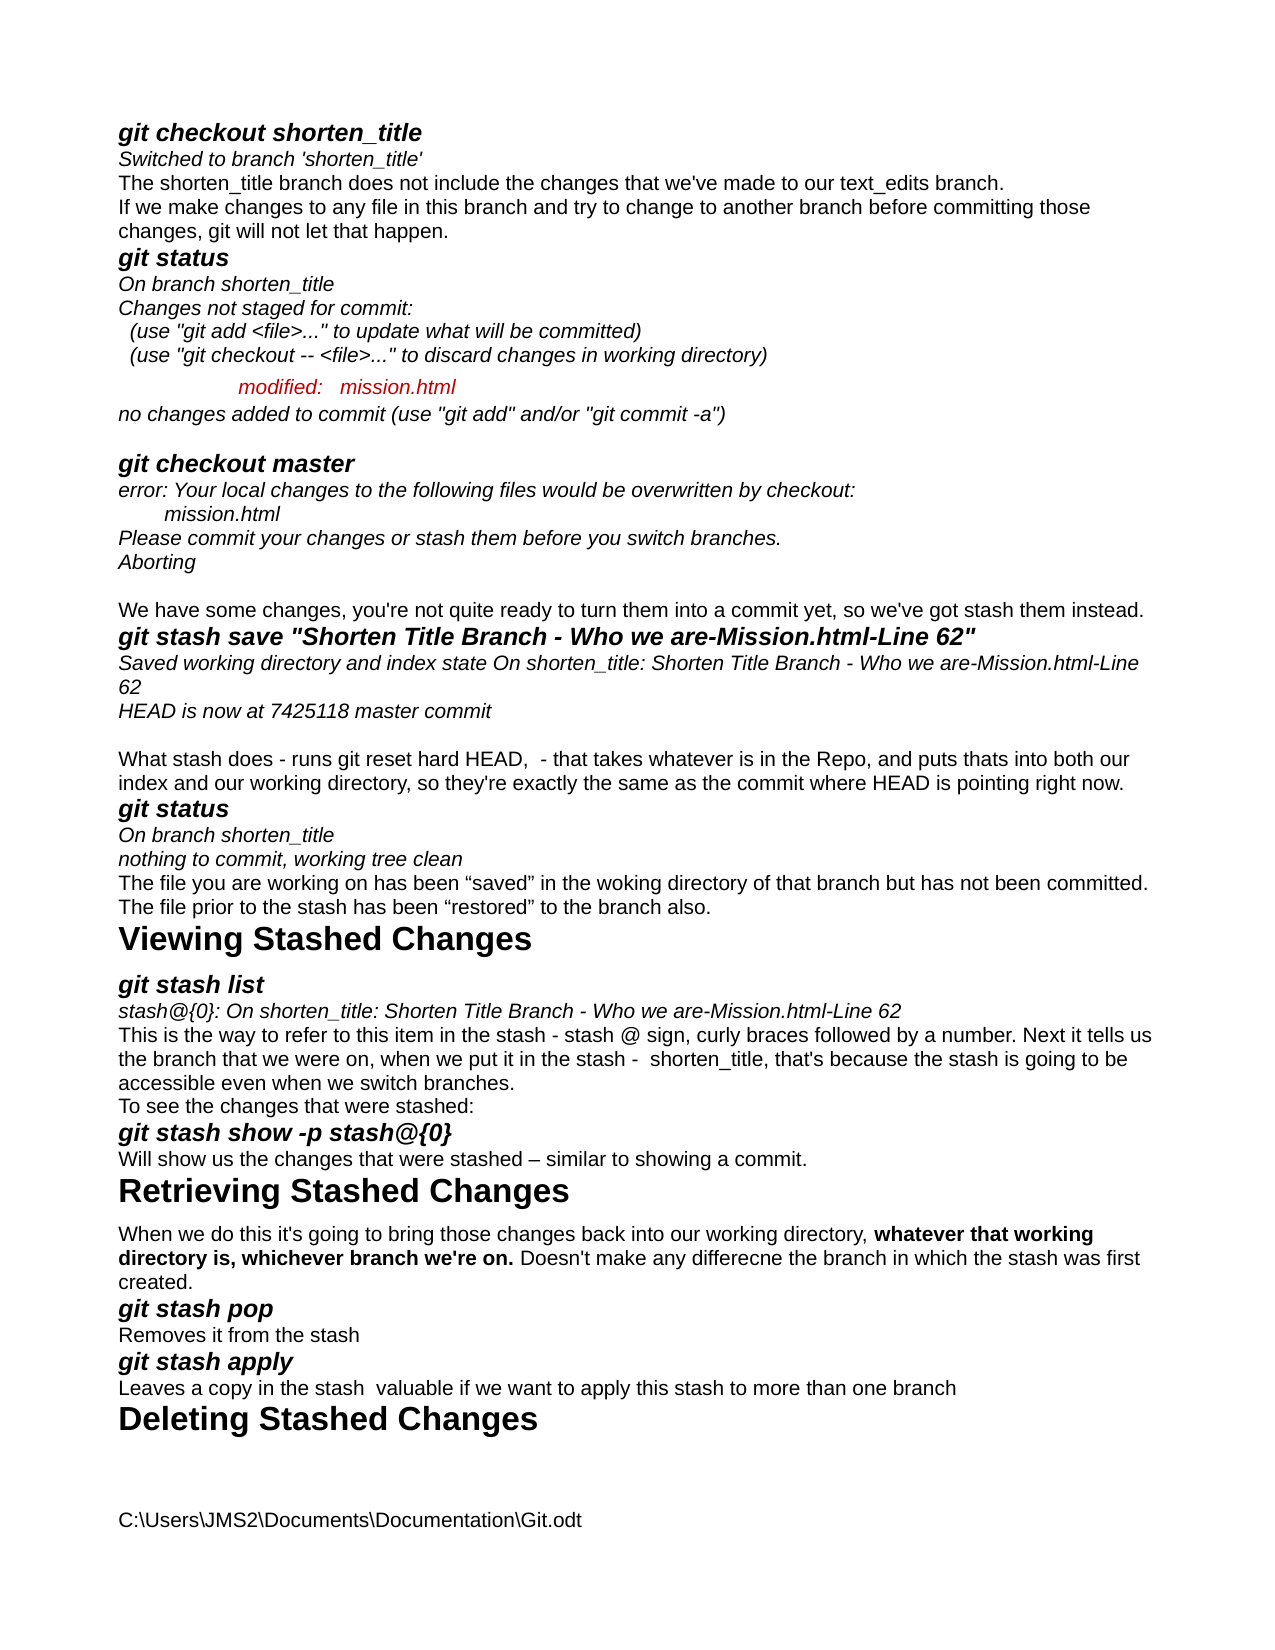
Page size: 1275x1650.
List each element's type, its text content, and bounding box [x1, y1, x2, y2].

text no changes added to commit (use "git add" and/or "git commit -a") [118, 401, 1157, 425]
text git stash save "Shorten Title Branch - Who we are-Mission.html-Line 62" [118, 622, 1157, 651]
text Removes it from the stash [118, 1323, 1157, 1347]
text git stash pop [118, 1294, 1157, 1323]
text Switched to branch 'shorten_title' [118, 147, 1157, 171]
text git stash show -p stash@{0} [118, 1118, 1157, 1147]
text (use "git checkout -- <file>..." to discard changes in working directory) [118, 343, 1157, 367]
text (use "git add <file>..." to update what will be committed) [118, 319, 1157, 343]
text The file you are working on has been “saved” in the woking directory of that branch but has not been committed. The file prior to the stash has been “restored” to the branch also. [118, 871, 1157, 919]
text Changes not staged for commit: [118, 295, 1157, 319]
text If we make changes to any file in this branch and try to change to another branch before committing those changes, git will not let that happen. [118, 195, 1157, 243]
text To see the changes that were stashed: [118, 1094, 1157, 1118]
text Aborting [118, 550, 1157, 574]
text nothing to commit, working tree clean [118, 847, 1157, 871]
subtitle Retrieving Stashed Changes [118, 1171, 1157, 1209]
text HEAD is now at 7425118 master commit [118, 698, 1157, 722]
text error: Your local changes to the following files would be overwritten by checkout: [118, 478, 1157, 502]
text git status [118, 794, 1157, 823]
text The shorten_title branch does not include the changes that we've made to our text_edits branch. [118, 171, 1157, 195]
text Please commit your changes or stash them before you switch branches. [118, 526, 1157, 550]
text On branch shorten_title [118, 271, 1157, 295]
text We have some changes, you're not quite ready to turn them into a commit yet, so we've got stash them instead. [118, 598, 1157, 622]
text On branch shorten_title [118, 823, 1157, 847]
text git stash apply [118, 1347, 1157, 1375]
text This is the way to refer to this item in the stash - stash @ sign, curly braces followed by a number. Next it tells us the branch that we were on, when we put it in the stash - shorten_title, that's because the stash is going to be accessible even when we switch branches. [118, 1022, 1157, 1094]
text mission.html [118, 502, 1157, 526]
text git stash list [118, 970, 1157, 998]
text modified: mission.html [118, 367, 1157, 401]
text Saved working directory and index state On shorten_title: Shorten Title Branch - Who we are-Mission.html-Line 62 [118, 651, 1157, 698]
text Leaves a copy in the stash valuable if we want to apply this stash to more than one branch [118, 1375, 1157, 1399]
subtitle Viewing Stashed Changes [118, 919, 1157, 957]
text What stash does - runs git reset hard HEAD, - that takes whatever is in the Repo, and puts thats into both our index and our working directory, so they're exactly the same as the commit where HEAD is pointing right now. [118, 746, 1157, 794]
text Will show us the changes that were stashed – similar to showing a commit. [118, 1147, 1157, 1171]
text git checkout master [118, 449, 1157, 478]
text git status [118, 243, 1157, 271]
text stash@{0}: On shorten_title: Shorten Title Branch - Who we are-Mission.html-Line 62 [118, 998, 1157, 1022]
subtitle Deleting Stashed Changes [118, 1399, 1157, 1438]
text When we do this it's going to bring those changes back into our working directory, whatever that working directory is, whichever branch we're on. Doesn't make any differecne the branch in which the stash was first created. [118, 1222, 1157, 1294]
text git checkout shorten_title [118, 118, 1157, 147]
